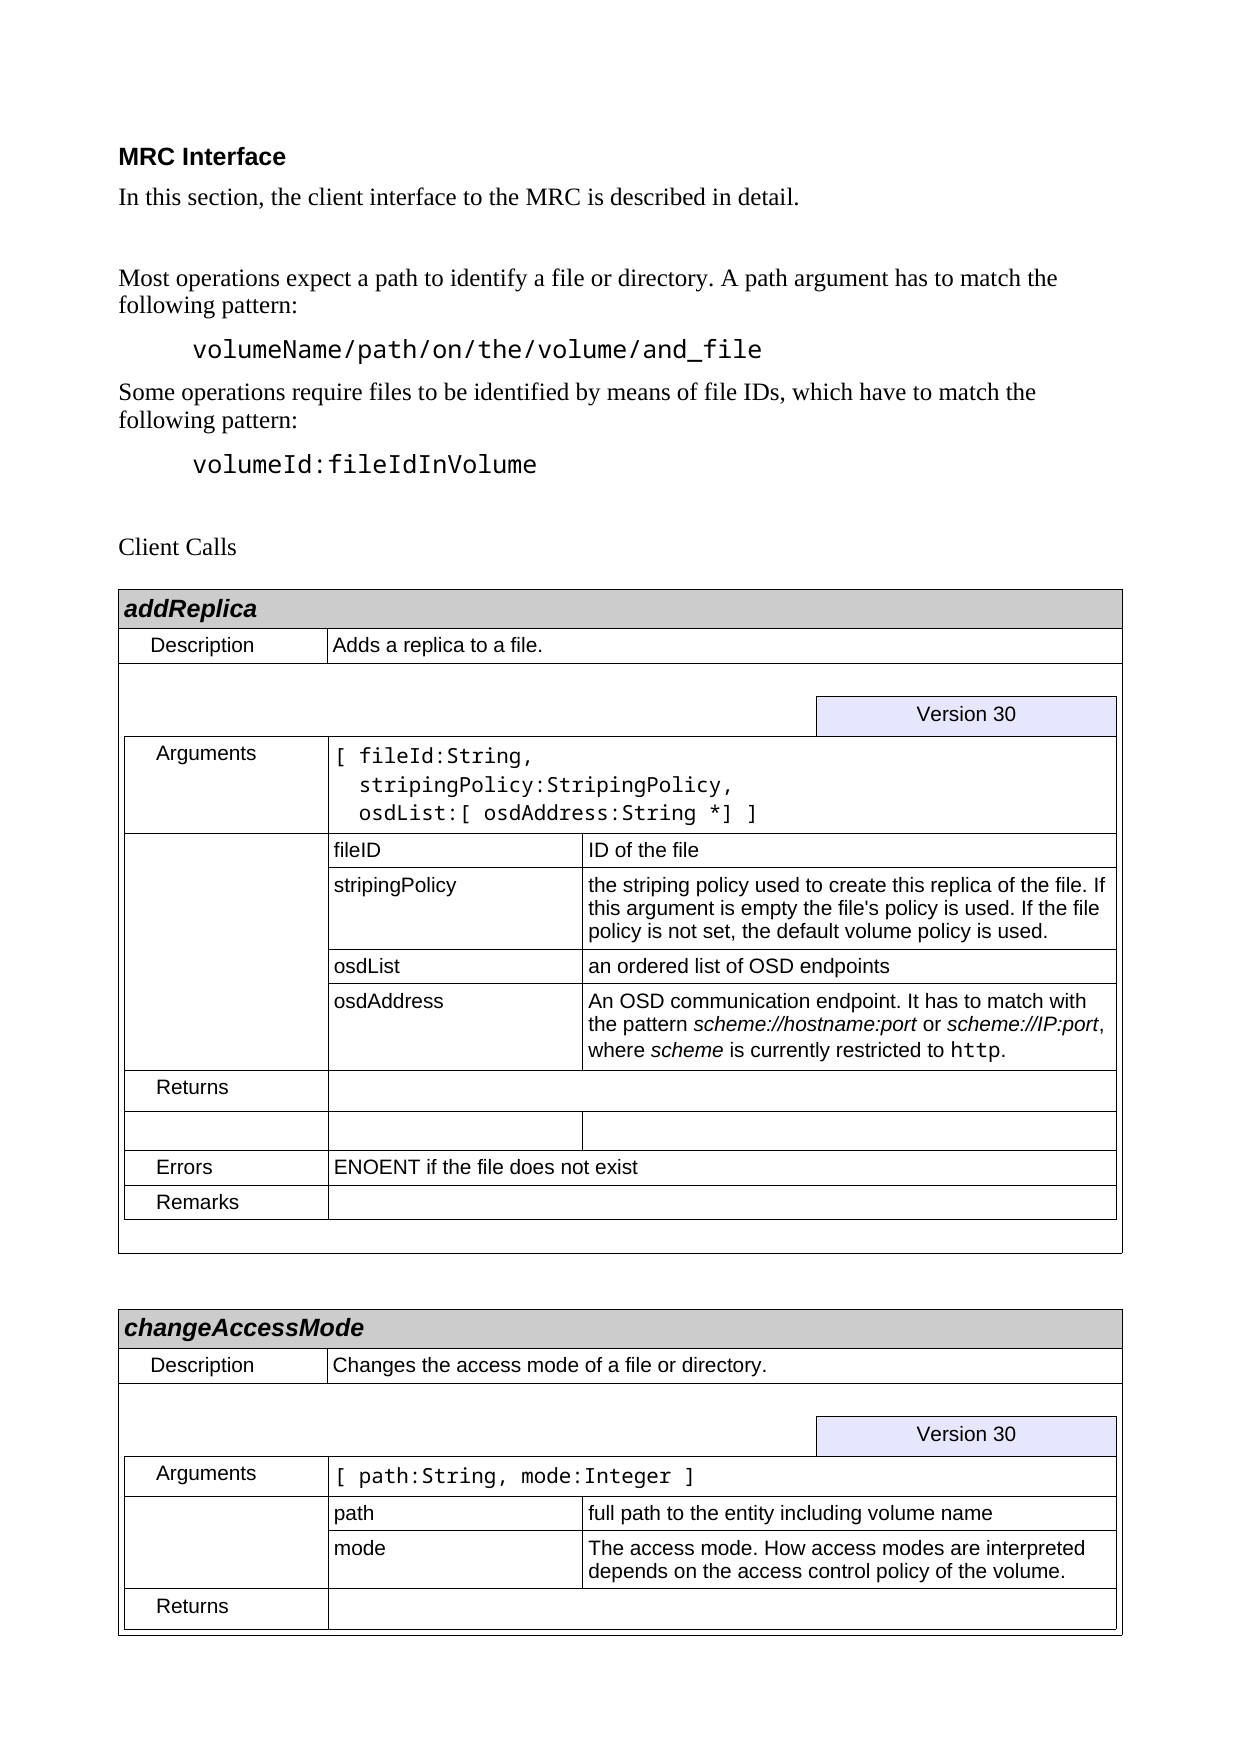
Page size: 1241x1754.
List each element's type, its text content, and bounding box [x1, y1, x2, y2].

table_header [124, 696, 816, 736]
table_cell mode [329, 1531, 582, 1588]
table_cell Errors [125, 1151, 328, 1184]
table_cell ENOENT if the file does not exist [329, 1151, 1116, 1184]
table_cell osdList [329, 950, 582, 983]
table_cell Remarks [125, 1186, 328, 1219]
table_cell Returns [125, 1589, 328, 1629]
table_header [124, 1416, 816, 1456]
table_cell [329, 1071, 1116, 1111]
table_header full path to the entity including volume name [583, 1497, 1116, 1530]
table_cell Arguments [125, 1457, 328, 1496]
table_cell Adds a replica to a file. [328, 629, 1122, 663]
text volumeName/path/on/the/volume/and_file [118, 332, 1122, 366]
table_cell Description [119, 1349, 327, 1383]
table_header Version 30 [817, 1417, 1116, 1456]
table_header path [329, 1497, 582, 1530]
table_header addReplica [119, 590, 1122, 628]
table_header Version 30 [817, 697, 1116, 736]
table_cell [583, 1112, 1116, 1150]
table_cell [125, 1112, 328, 1150]
text Some operations require files to be identified by means of file IDs, which have to match the following pattern: [118, 378, 1122, 434]
table_cell stripingPolicy [329, 868, 582, 948]
text In this section, the client interface to the MRC is described in detail. [118, 183, 1122, 211]
table_cell [ path:String, mode:Integer ] [329, 1457, 1116, 1496]
table_cell an ordered list of OSD endpoints [583, 950, 1116, 983]
table_cell osdAddress [329, 984, 582, 1070]
table_cell [329, 1112, 582, 1150]
table_header changeAccessMode [119, 1310, 1122, 1348]
table_header ID of the file [583, 834, 1116, 867]
table_cell [ fileId:String, stripingPolicy:StripingPolicy, osdList:[ osdAddress:String *] ] [329, 737, 1116, 832]
table_cell An OSD communication endpoint. It has to match with the pattern scheme://hostname:port or scheme://IP:port, where scheme is currently restricted to http. [583, 984, 1116, 1070]
table_cell Description [119, 629, 327, 663]
table_cell [125, 1497, 328, 1588]
table_cell [329, 1186, 1116, 1219]
subtitle MRC Interface [118, 143, 1122, 171]
text volumeId:fileIdInVolume [118, 446, 1122, 480]
table_header fileID [329, 834, 582, 867]
table_cell [119, 664, 1122, 1253]
table_cell Arguments [125, 737, 328, 832]
text Client Calls [118, 533, 1122, 561]
table_cell Changes the access mode of a file or directory. [328, 1349, 1122, 1383]
table_cell [119, 1384, 1122, 1635]
table_cell Returns [125, 1071, 328, 1111]
table_cell [125, 834, 328, 1070]
text Most operations expect a path to identify a file or directory. A path argument has to match the following pattern: [118, 264, 1122, 319]
table_cell [329, 1589, 1116, 1629]
table_cell The access mode. How access modes are interpreted depends on the access control policy of the volume. [583, 1531, 1116, 1588]
table_cell the striping policy used to create this replica of the file. If this argument is empty the file's policy is used. If the file policy is not set, the default volume policy is used. [583, 868, 1116, 948]
